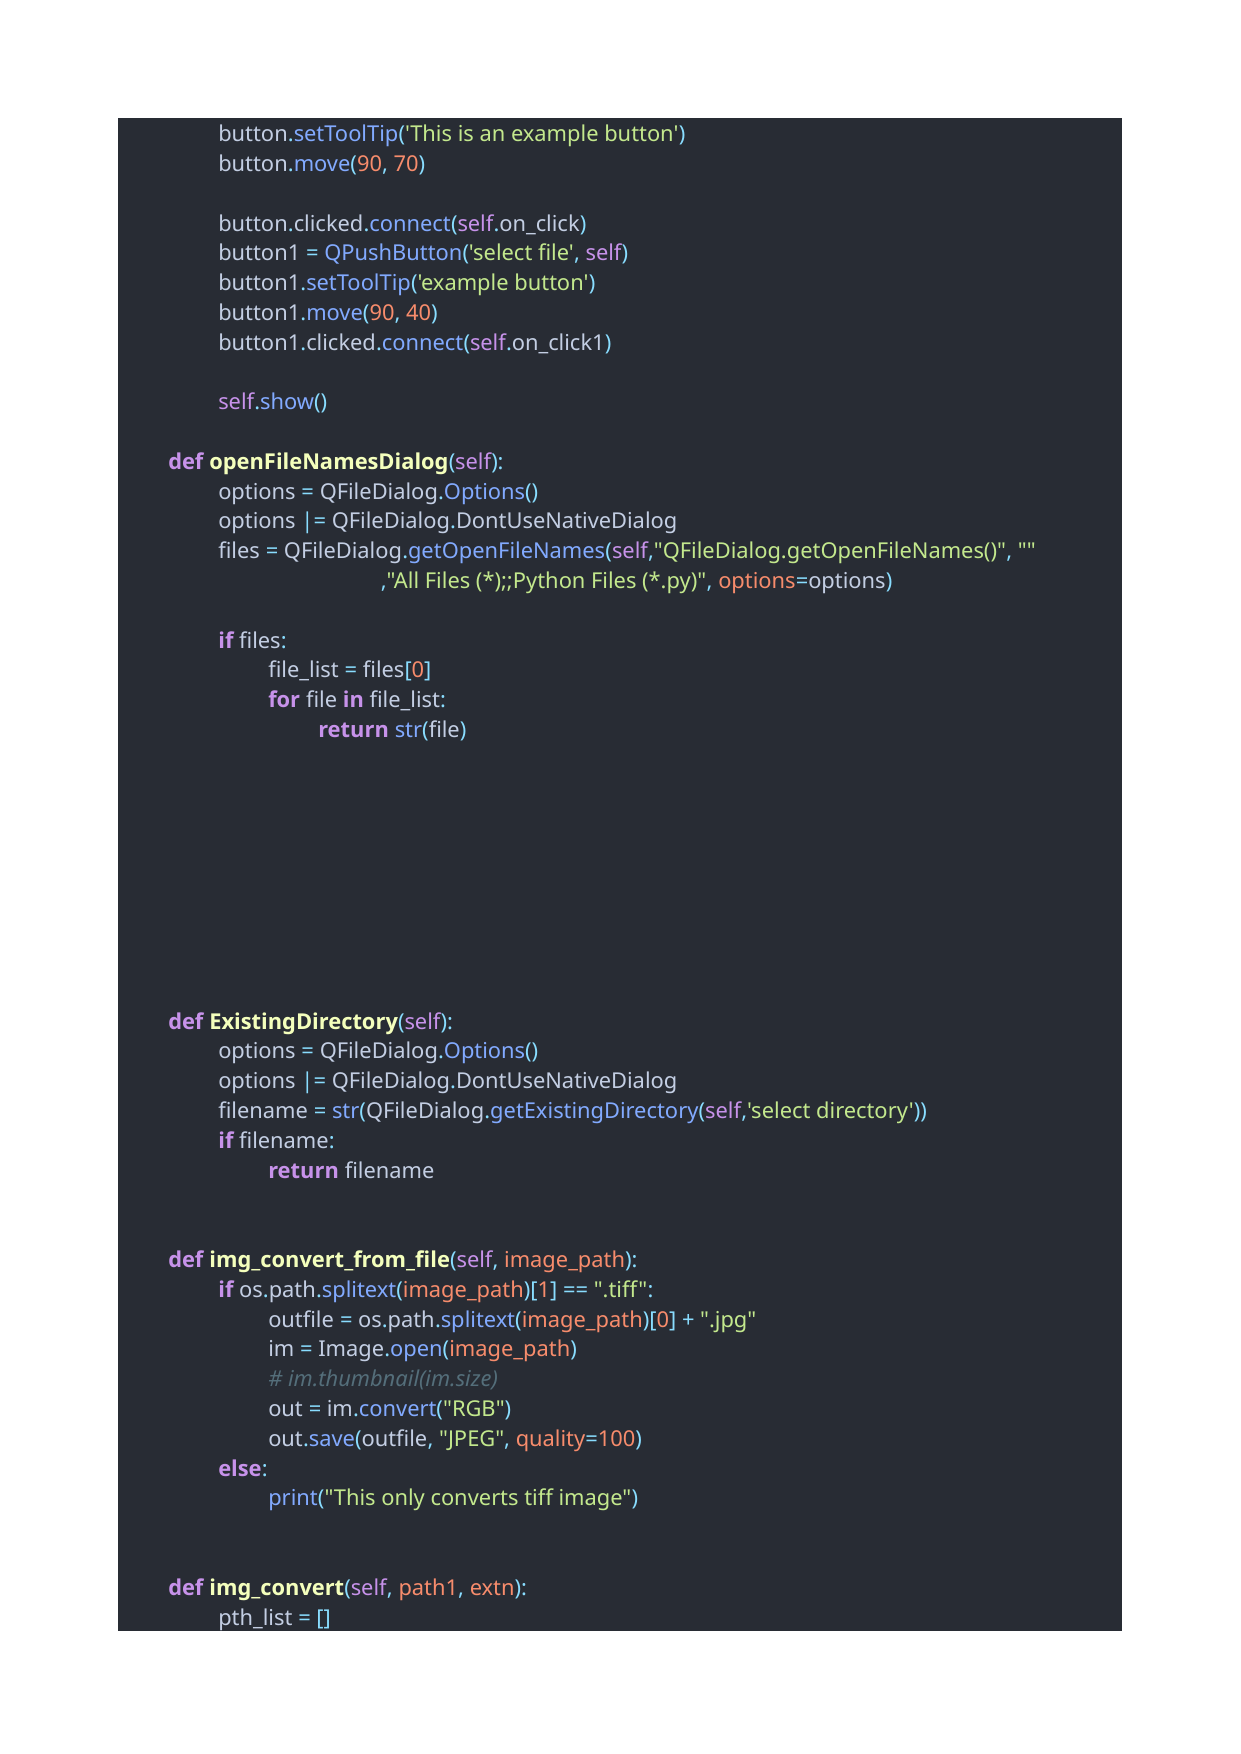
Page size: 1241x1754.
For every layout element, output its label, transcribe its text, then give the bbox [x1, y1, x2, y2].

text # im.thumbnail(im.size) [118, 1363, 1122, 1393]
text return str(file) [118, 714, 1122, 744]
text button1.clicked.connect(self.on_click1) [118, 327, 1122, 356]
text im = Image.open(image_path) [118, 1333, 1122, 1363]
text def img_convert(self, path1, extn): [118, 1572, 1122, 1602]
text button.setToolTip('This is an example button') [118, 118, 1122, 148]
text def ExistingDirectory(self): [118, 1006, 1122, 1036]
text ,"All Files (*);;Python Files (*.py)", options=options) [118, 565, 1122, 595]
text options = QFileDialog.Options() [118, 476, 1122, 505]
text files = QFileDialog.getOpenFileNames(self,"QFileDialog.getOpenFileNames()", "" [118, 535, 1122, 565]
text for file in file_list: [118, 684, 1122, 714]
text if files: [118, 624, 1122, 654]
text return filename [118, 1155, 1122, 1184]
text options |= QFileDialog.DontUseNativeDialog [118, 505, 1122, 535]
text button.clicked.connect(self.on_click) [118, 207, 1122, 237]
text self.show() [118, 386, 1122, 416]
text filename = str(QFileDialog.getExistingDirectory(self,'select directory')) [118, 1095, 1122, 1125]
text out.save(outfile, "JPEG", quality=100) [118, 1423, 1122, 1453]
text pth_list = [] [118, 1602, 1122, 1631]
text out = im.convert("RGB") [118, 1393, 1122, 1423]
text button1 = QPushButton('select file', self) [118, 237, 1122, 267]
text def img_convert_from_file(self, image_path): [118, 1244, 1122, 1274]
text def openFileNamesDialog(self): [118, 446, 1122, 476]
text if os.path.splitext(image_path)[1] == ".tiff": [118, 1274, 1122, 1304]
text outfile = os.path.splitext(image_path)[0] + ".jpg" [118, 1304, 1122, 1333]
text options = QFileDialog.Options() [118, 1036, 1122, 1065]
text options |= QFileDialog.DontUseNativeDialog [118, 1065, 1122, 1095]
text button.move(90, 70) [118, 148, 1122, 178]
text if filename: [118, 1125, 1122, 1155]
text button1.setToolTip('example button') [118, 267, 1122, 297]
text print("This only converts tiff image") [118, 1482, 1122, 1512]
text file_list = files[0] [118, 654, 1122, 684]
text else: [118, 1453, 1122, 1482]
text button1.move(90, 40) [118, 297, 1122, 327]
